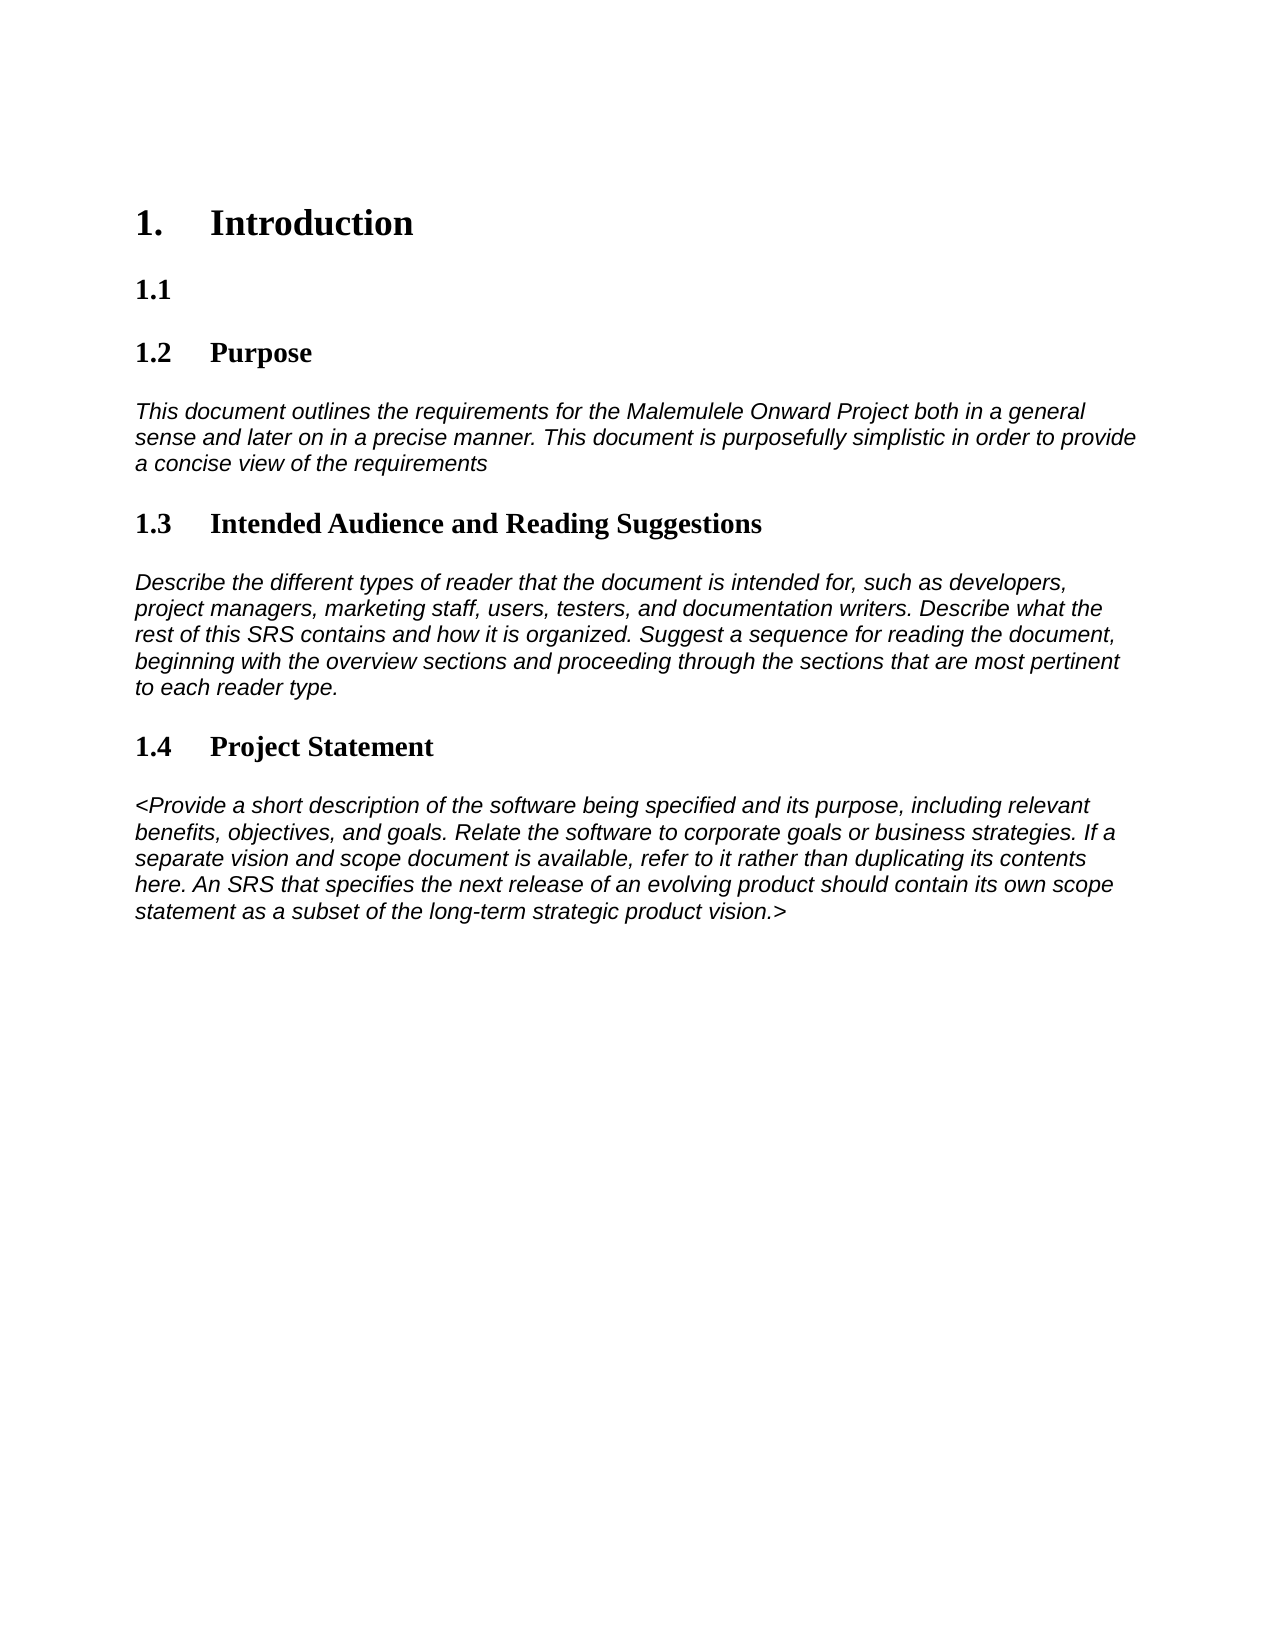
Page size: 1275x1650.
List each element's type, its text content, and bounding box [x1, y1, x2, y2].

text Describe the different types of reader that the document is intended for, such as developers, project managers, marketing staff, users, testers, and documentation writers. Describe what the rest of this SRS contains and how it is organized. Suggest a sequence for reading the document, beginning with the overview sections and proceeding through the sections that are most pertinent to each reader type. [135, 569, 1140, 700]
text <Provide a short description of the software being specified and its purpose, including relevant benefits, objectives, and goals. Relate the software to corporate goals or business strategies. If a separate vision and scope document is available, refer to it rather than duplicating its contents here. An SRS that specifies the next release of an evolving product should contain its own scope statement as a subset of the long-term strategic product vision.> [135, 792, 1140, 924]
subtitle Purpose [135, 335, 1140, 368]
subtitle Project Statement [135, 729, 1140, 763]
subtitle Intended Audience and Reading Suggestions [135, 506, 1140, 539]
text This document outlines the requirements for the Malemulele Onward Project both in a general sense and later on in a precise manner. This document is purposefully simplistic in order to provide a concise view of the requirements [135, 398, 1140, 477]
subtitle Introduction [135, 200, 1140, 243]
